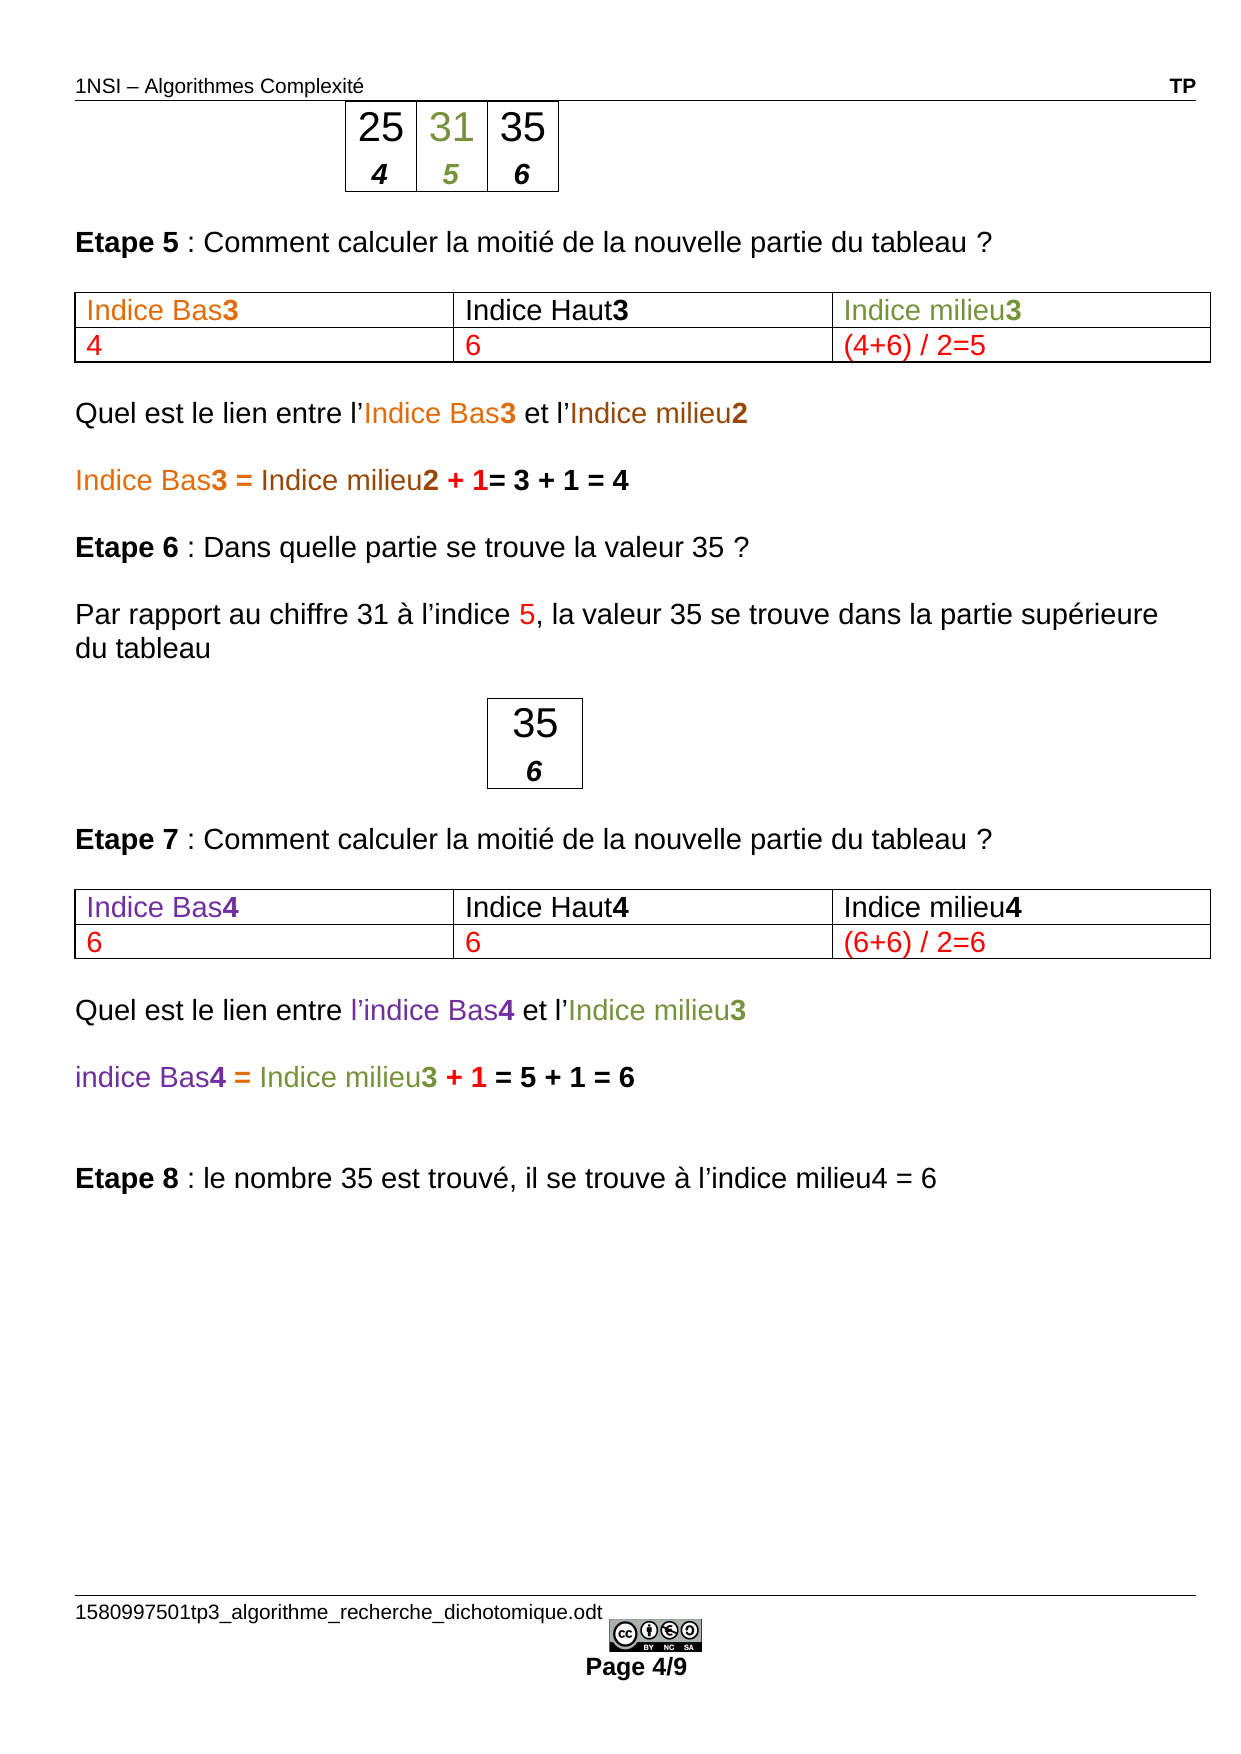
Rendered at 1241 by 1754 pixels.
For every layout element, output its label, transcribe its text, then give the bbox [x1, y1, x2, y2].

text Quel est le lien entre l’indice Bas4 et l’Indice milieu3 [75, 993, 1196, 1026]
table_header Indice Haut4 [454, 890, 832, 924]
table_header Indice milieu4 [833, 890, 1210, 924]
table_cell (4+6) / 2=5 [833, 328, 1210, 361]
table_cell 6 [76, 925, 453, 958]
table_header 31 5 [417, 102, 487, 191]
table_header Indice Haut3 [454, 293, 832, 327]
table_header Indice Bas3 [76, 293, 453, 327]
text Indice Bas3 = Indice milieu2 + 1= 3 + 1 = 4 [75, 463, 1196, 497]
text Etape 6 : Dans quelle partie se trouve la valeur 35 ? [75, 530, 1196, 564]
picture [609, 1619, 702, 1652]
table_header 35 6 [488, 699, 582, 787]
text Etape 7 : Comment calculer la moitié de la nouvelle partie du tableau ? [75, 822, 1196, 856]
table_header 35 6 [488, 102, 558, 191]
text Par rapport au chiffre 31 à l’indice 5, la valeur 35 se trouve dans la partie supérieure du tableau [75, 597, 1196, 664]
text Etape 8 : le nombre 35 est trouvé, il se trouve à l’indice milieu4 = 6 [75, 1161, 1196, 1194]
table_cell 6 [454, 328, 832, 361]
table_header Indice Bas4 [76, 890, 453, 924]
text Quel est le lien entre l’Indice Bas3 et l’Indice milieu2 [75, 396, 1196, 429]
text Etape 5 : Comment calculer la moitié de la nouvelle partie du tableau ? [75, 225, 1196, 259]
table_header 25 4 [346, 102, 416, 191]
table_header Indice milieu3 [833, 293, 1210, 327]
table_cell 4 [76, 328, 453, 361]
table_cell (6+6) / 2=6 [833, 925, 1210, 958]
table_cell 6 [454, 925, 832, 958]
text indice Bas4 = Indice milieu3 + 1 = 5 + 1 = 6 [75, 1060, 1196, 1093]
